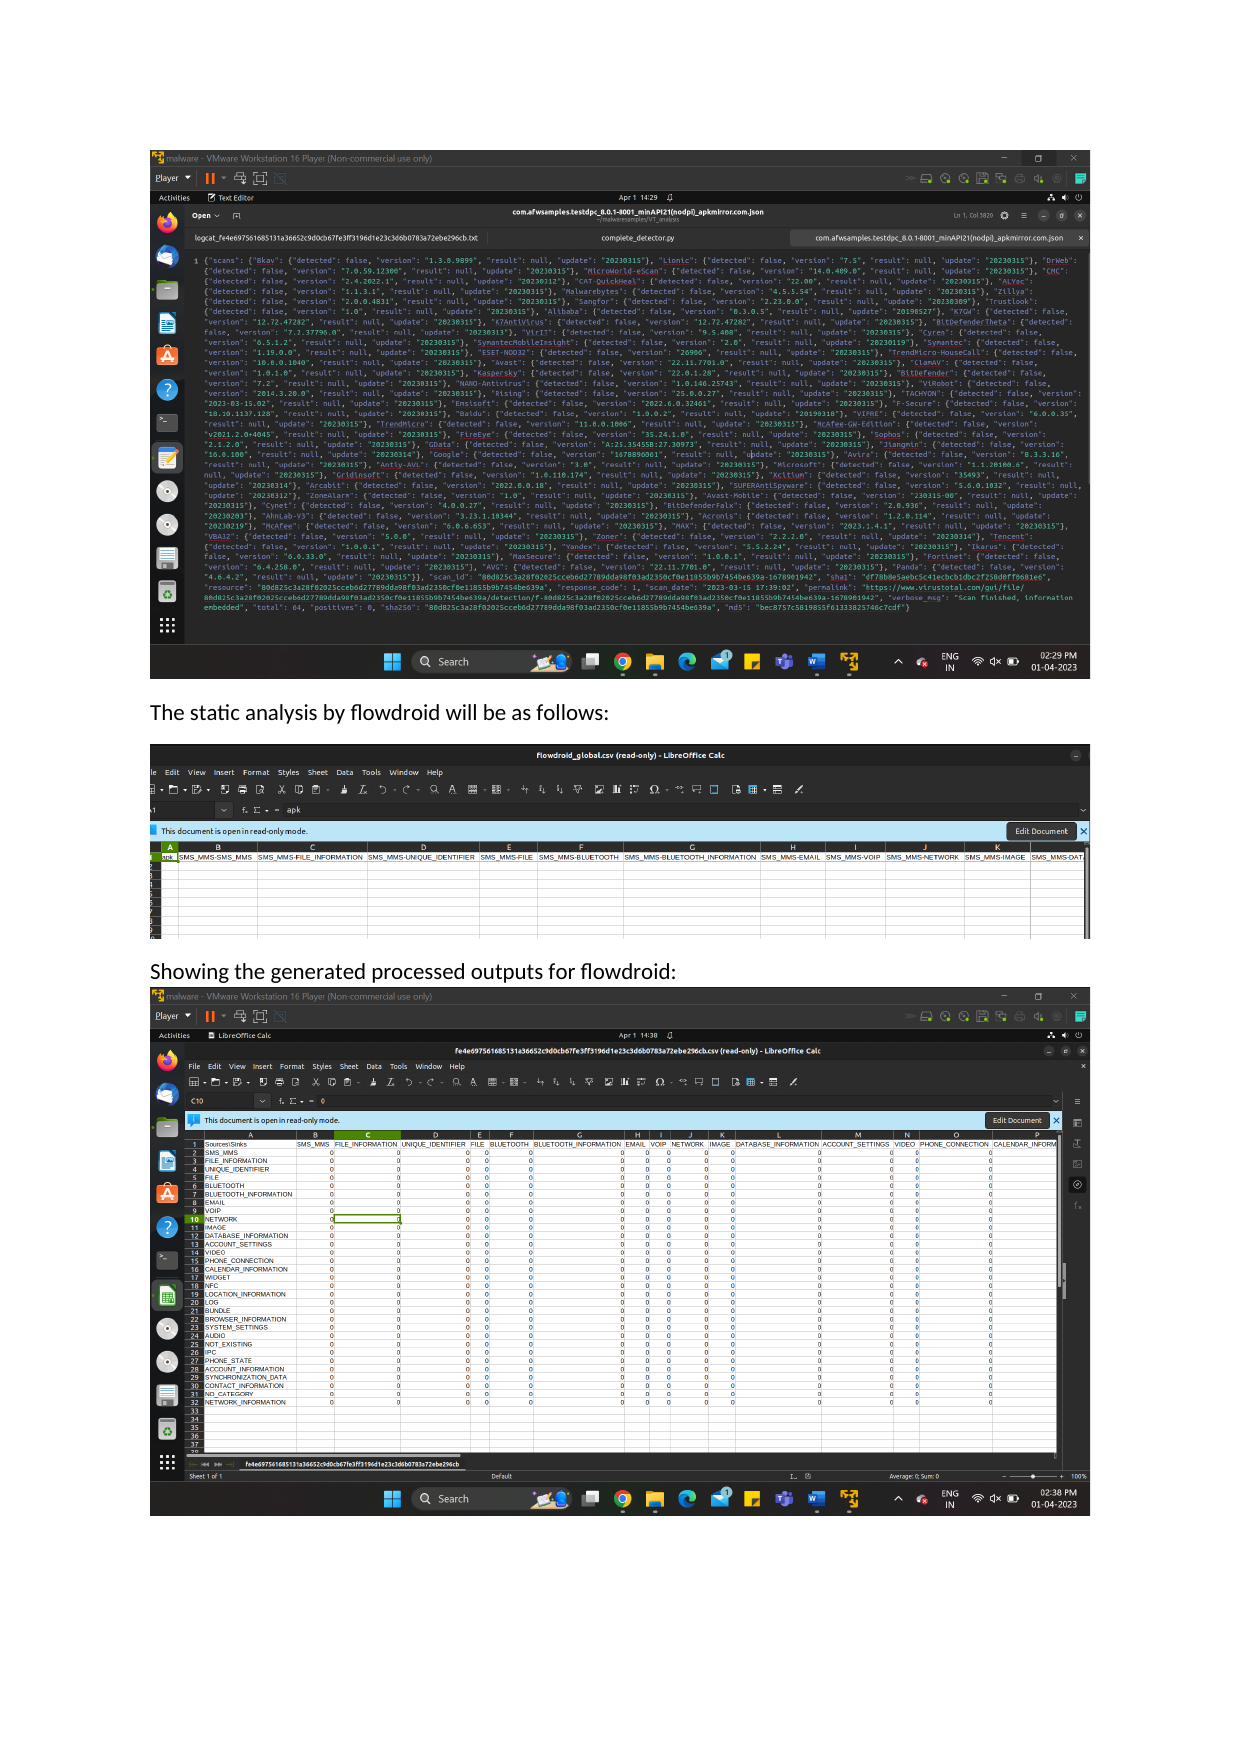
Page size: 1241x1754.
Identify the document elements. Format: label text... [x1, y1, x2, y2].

picture [150, 987, 1091, 1516]
picture [150, 744, 1091, 939]
text Showing the generated processed outputs for flowdroid: [150, 957, 1090, 987]
text The static analysis by flowdroid will be as follows: [150, 698, 1090, 726]
picture [150, 150, 1091, 679]
